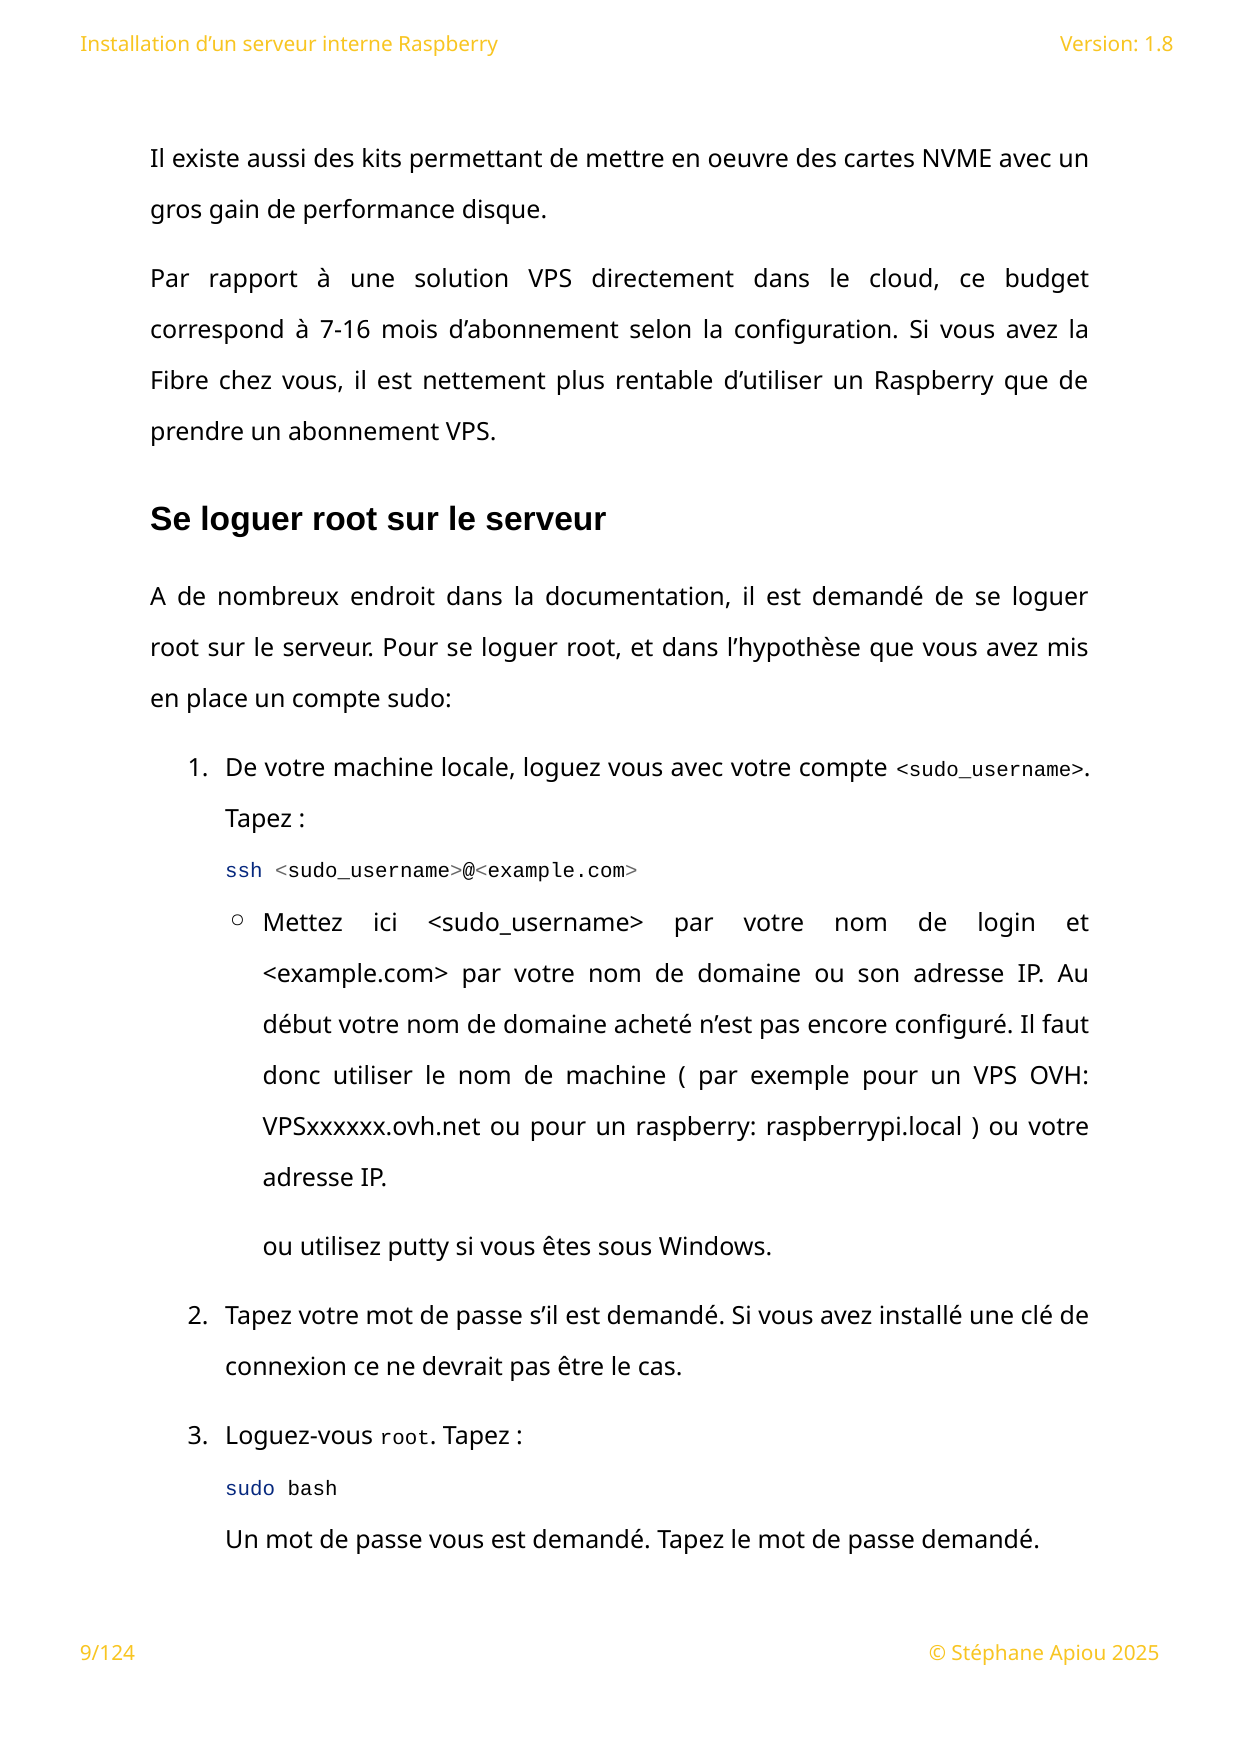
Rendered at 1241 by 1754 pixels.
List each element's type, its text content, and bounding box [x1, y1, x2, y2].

list Un mot de passe vous est demandé. Tapez le mot de passe demandé. [187, 1522, 1090, 1556]
list De votre machine locale, loguez vous avec votre compte <sudo_username>. Tapez : [187, 749, 1090, 834]
text A de nombreux endroit dans la documentation, il est demandé de se loguer root sur le serveur. Pour se loguer root, et dans l’hypothèse que vous avez mis en place un compte sudo: [150, 578, 1090, 714]
list Tapez votre mot de passe s’il est demandé. Si vous avez installé une clé de connexion ce ne devrait pas être le cas. [187, 1298, 1090, 1383]
subtitle Se loguer root sur le serveur [150, 499, 1090, 537]
list sudo bash [187, 1478, 1090, 1501]
list ou utilisez putty si vous êtes sous Windows. [225, 1229, 1090, 1263]
list ssh <sudo_username>@<example.com> [187, 860, 1090, 884]
text Par rapport à une solution VPS directement dans le cloud, ce budget correspond à 7-16 mois d’abonnement selon la configuration. Si vous avez la Fibre chez vous, il est nettement plus rentable d’utiliser un Raspberry que de prendre un abonnement VPS. [150, 261, 1090, 448]
text Il existe aussi des kits permettant de mettre en oeuvre des cartes NVME avec un gros gain de performance disque. [150, 141, 1090, 226]
list Loguez-vous root. Tapez : [187, 1418, 1090, 1452]
list Mettez ici <sudo_username> par votre nom de login et <example.com> par votre nom de domaine ou son adresse IP. Au début votre nom de domaine acheté n’est pas encore configuré. Il faut donc utiliser le nom de machine ( par exemple pour un VPS OVH: VPSxxxxxx.ovh.net ou pour un raspberry: raspberrypi.local ) ou votre adresse IP. [225, 905, 1090, 1194]
